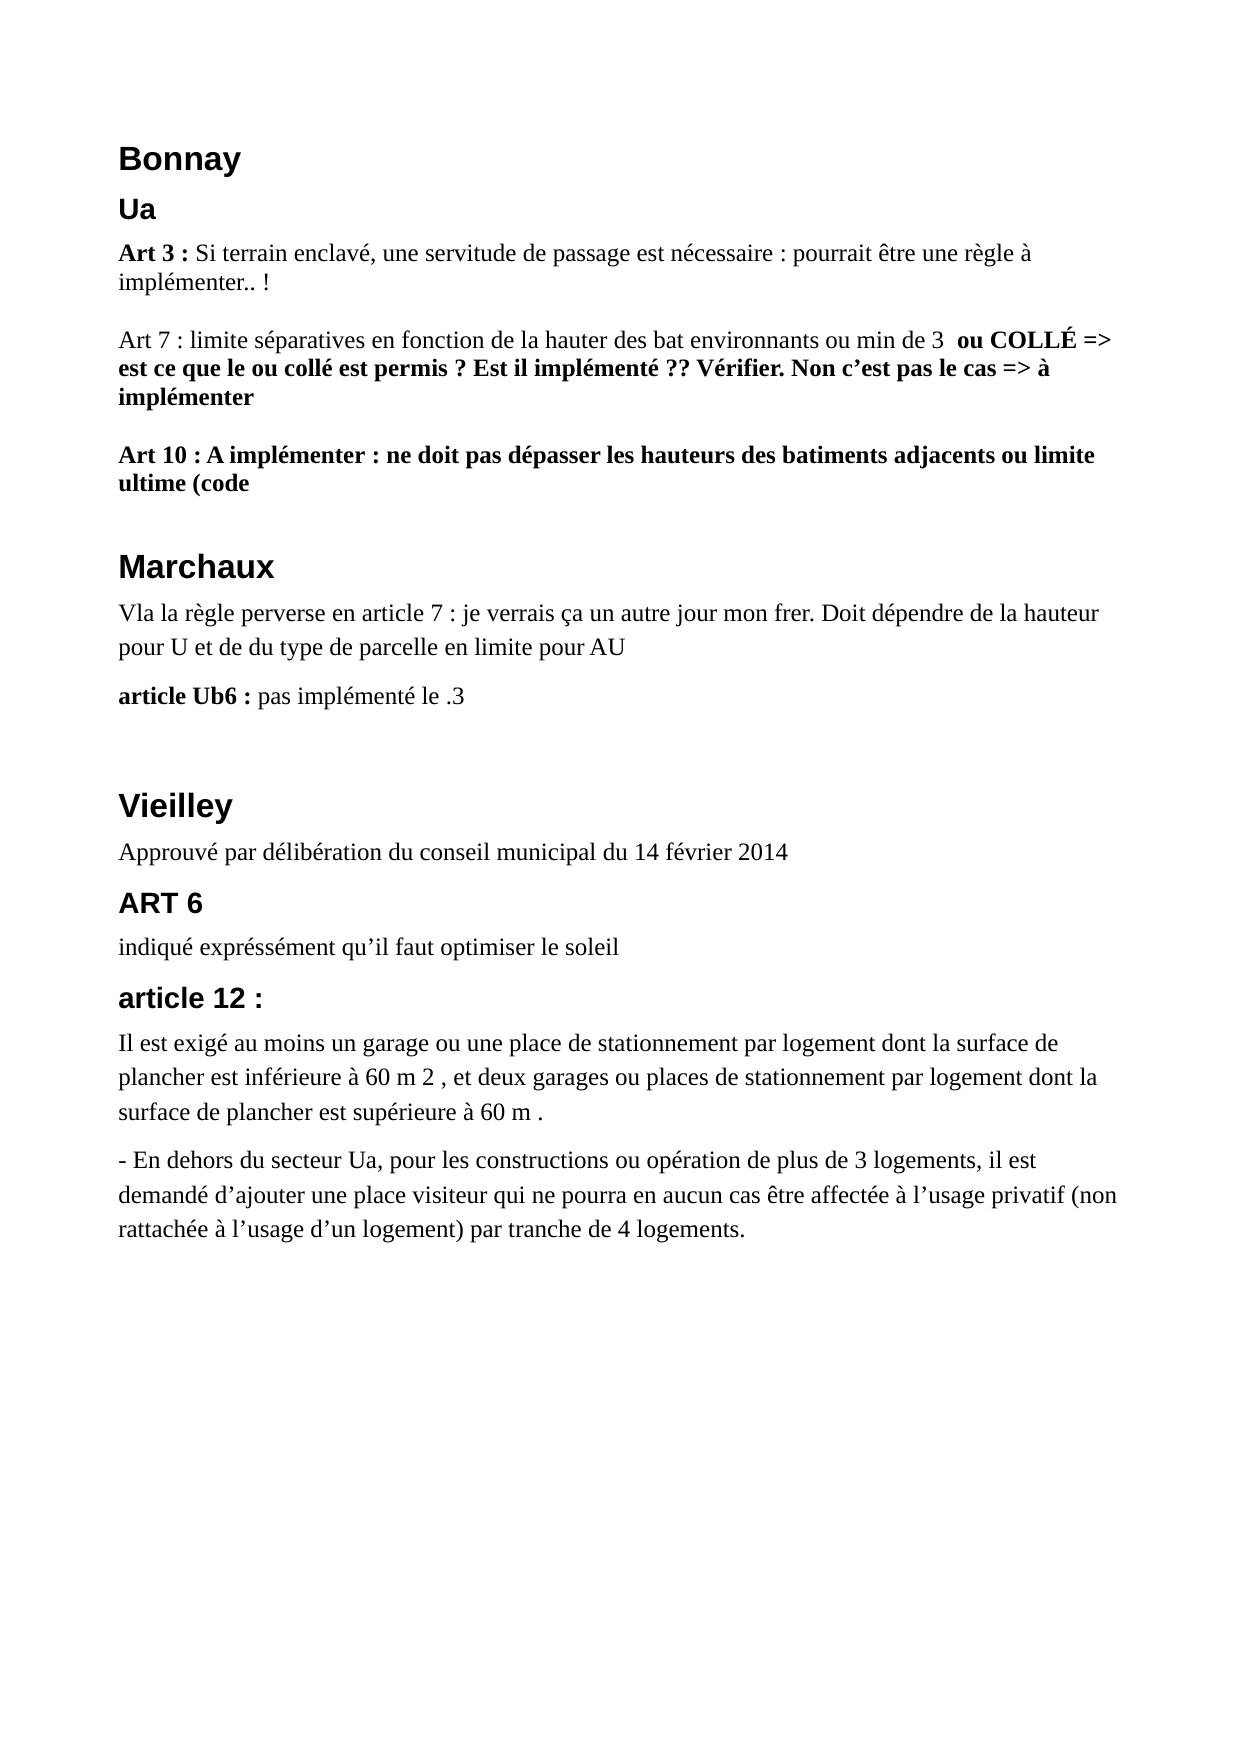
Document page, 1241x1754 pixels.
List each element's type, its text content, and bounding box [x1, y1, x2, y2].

text Il est exigé au moins un garage ou une place de stationnement par logement dont la surface de plancher est inférieure à 60 m 2 , et deux garages ou places de stationnement par logement dont la surface de plancher est supérieure à 60 m . [118, 1028, 1122, 1125]
text Art 3 : Si terrain enclavé, une servitude de passage est nécessaire : pourrait être une règle à implémenter.. ! [118, 238, 1122, 296]
subtitle Vieilley [118, 786, 1122, 824]
subtitle Marchaux [118, 547, 1122, 585]
subtitle Bonnay [118, 139, 1122, 178]
subtitle Ua [118, 192, 1122, 226]
text indiqué expréssément qu’il faut optimiser le soleil [118, 932, 1122, 961]
subtitle ART 6 [118, 886, 1122, 920]
text Vla la règle perverse en article 7 : je verrais ça un autre jour mon frer. Doit dépendre de la hauteur pour U et de du type de parcelle en limite pour AU [118, 598, 1122, 661]
subtitle article 12 : [118, 981, 1122, 1015]
text article Ub6 : pas implémenté le .3 [118, 681, 1122, 710]
text Art 7 : limite séparatives en fonction de la hauter des bat environnants ou min de 3 ou COLLÉ => est ce que le ou collé est permis ? Est il implémenté ?? Vérifier. Non c’est pas le cas => à implémenter [118, 325, 1122, 411]
text - En dehors du secteur Ua, pour les constructions ou opération de plus de 3 logements, il est demandé d’ajouter une place visiteur qui ne pourra en aucun cas être affectée à l’usage privatif (non rattachée à l’usage d’un logement) par tranche de 4 logements. [118, 1146, 1122, 1243]
text Art 10 : A implémenter : ne doit pas dépasser les hauteurs des batiments adjacents ou limite ultime (code [118, 440, 1122, 497]
text Approuvé par délibération du conseil municipal du 14 février 2014 [118, 837, 1122, 866]
